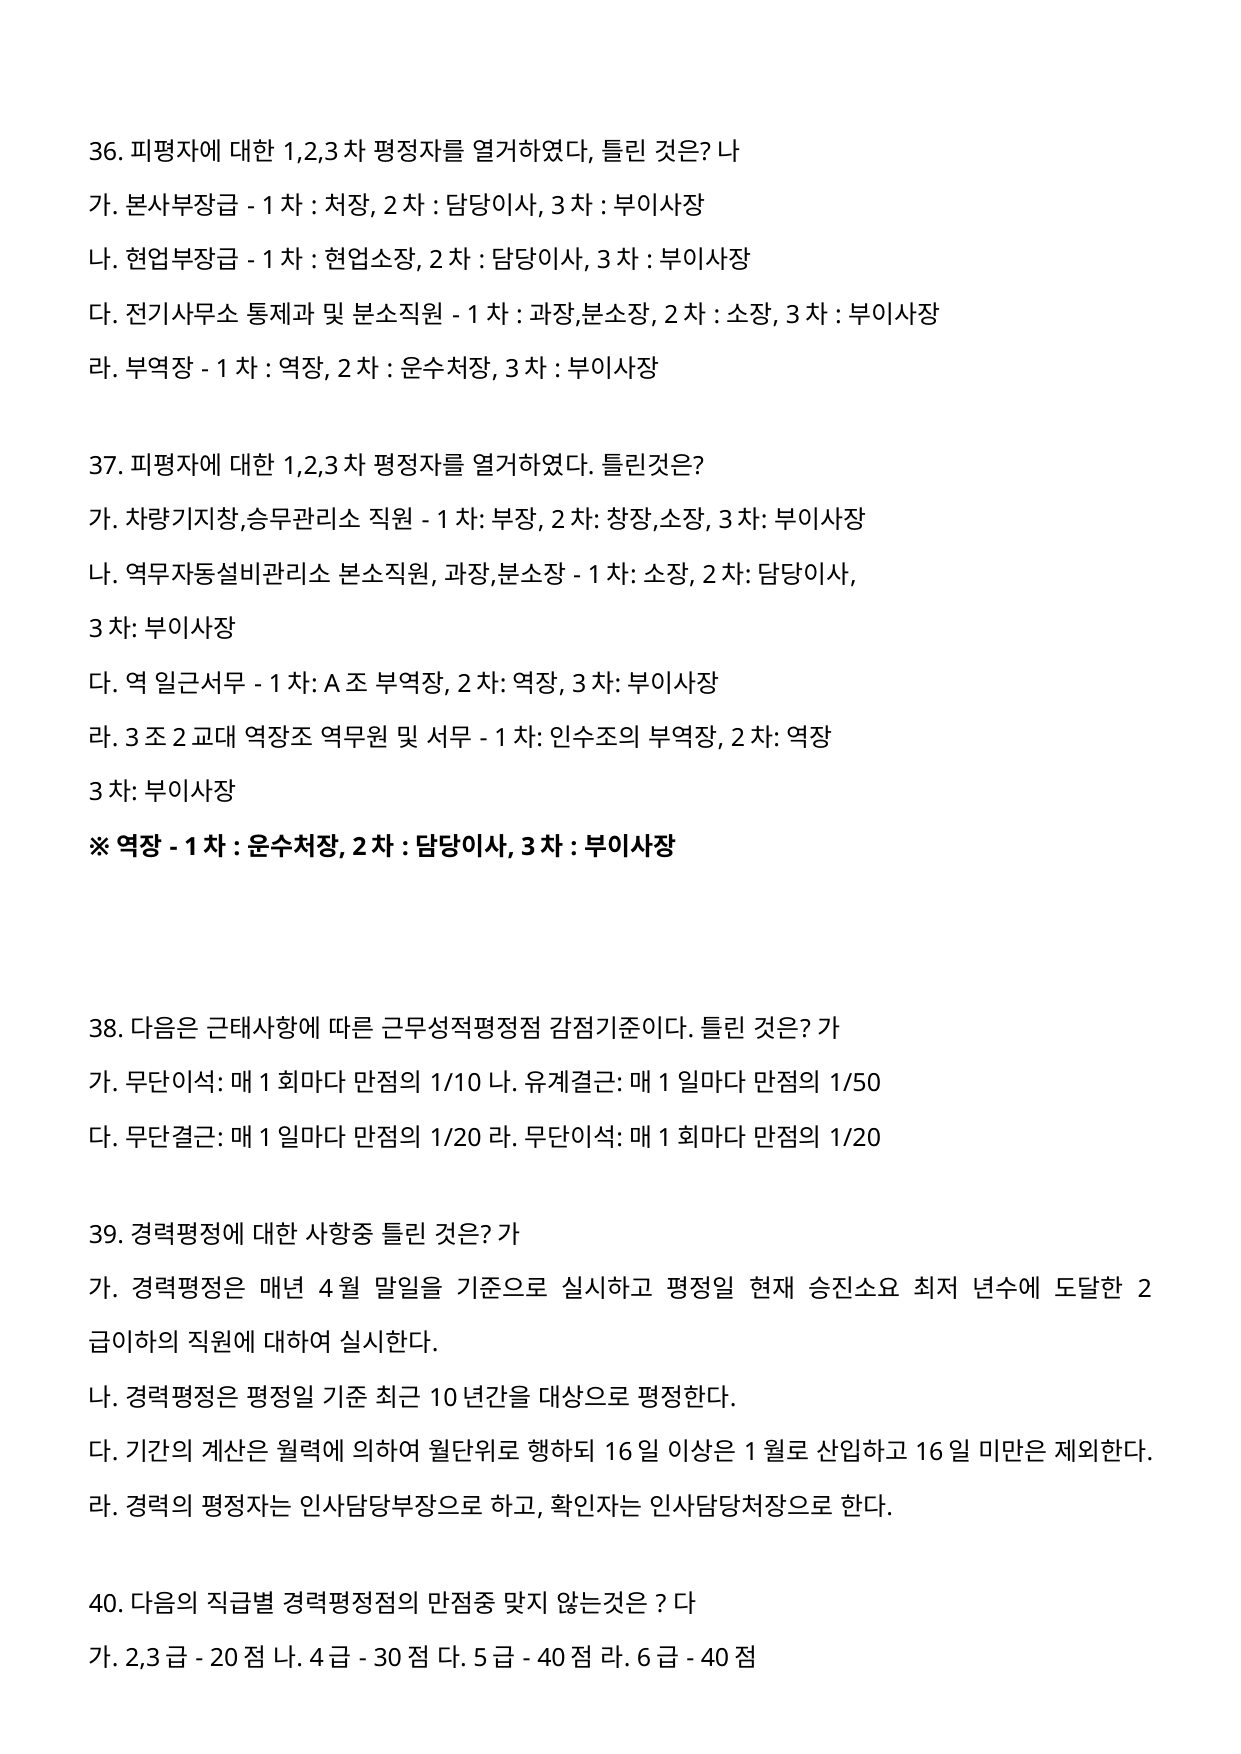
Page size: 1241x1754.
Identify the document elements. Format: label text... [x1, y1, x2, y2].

text 라. 경력의 평정자는 인사담당부장으로 하고, 확인자는 인사담당처장으로 한다. [88, 1486, 1152, 1522]
text 나. 역무자동설비관리소 본소직원, 과장,분소장 - 1차: 소장, 2차: 담당이사, [88, 554, 1152, 591]
text 가. 경력평정은 매년 4월 말일을 기준으로 실시하고 평정일 현재 승진소요 최저 년수에 도달한 2급이하의 직원에 대하여 실시한다. [88, 1268, 1152, 1359]
text 39. 경력평정에 대한 사항중 틀린 것은? 가 [88, 1214, 1152, 1250]
text 다. 무단결근: 매1일마다 만점의 1/20 라. 무단이석: 매1회마다 만점의 1/20 [88, 1117, 1152, 1153]
text 라. 3조2교대 역장조 역무원 및 서무 - 1차: 인수조의 부역장, 2차: 역장 [88, 717, 1152, 754]
text 다. 전기사무소 통제과 및 분소직원 - 1차 : 과장,분소장, 2차 : 소장, 3차 : 부이사장 [88, 294, 1152, 331]
text 가. 차량기지창,승무관리소 직원 - 1차: 부장, 2차: 창장,소장, 3차: 부이사장 [88, 500, 1152, 536]
text 3차: 부이사장 [88, 609, 1152, 645]
text 나. 경력평정은 평정일 기준 최근 10년간을 대상으로 평정한다. [88, 1377, 1152, 1413]
text 다. 기간의 계산은 월력에 의하여 월단위로 행하되 16일 이상은 1월로 산입하고 16일 미만은 제외한다. [88, 1432, 1152, 1468]
text 가. 2,3급 - 20점 나. 4급 - 30점 다. 5급 - 40점 라. 6급 - 40점 [88, 1637, 1152, 1674]
text 나. 현업부장급 - 1차 : 현업소장, 2차 : 담당이사, 3차 : 부이사장 [88, 240, 1152, 276]
text 40. 다음의 직급별 경력평정점의 만점중 맞지 않는것은 ? 다 [88, 1583, 1152, 1619]
text 38. 다음은 근태사항에 따른 근무성적평정점 감점기준이다. 틀린 것은? 가 [88, 1008, 1152, 1045]
text 가. 무단이석: 매1회마다 만점의 1/10 나. 유계결근: 매1일마다 만점의 1/50 [88, 1063, 1152, 1099]
text ※ 역장 - 1차 : 운수처장, 2차 : 담당이사, 3차 : 부이사장 [88, 826, 1152, 862]
text 3차: 부이사장 [88, 772, 1152, 808]
text 가. 본사부장급 - 1차 : 처장, 2차 : 담당이사, 3차 : 부이사장 [88, 186, 1152, 222]
text 다. 역 일근서무 - 1차: A조 부역장, 2차: 역장, 3차: 부이사장 [88, 663, 1152, 699]
text 라. 부역장 - 1차 : 역장, 2차 : 운수처장, 3차 : 부이사장 [88, 349, 1152, 385]
text 37. 피평자에 대한 1,2,3차 평정자를 열거하였다. 틀린것은? [88, 446, 1152, 482]
text 36. 피평자에 대한 1,2,3차 평정자를 열거하였다, 틀린 것은? 나 [88, 131, 1152, 167]
